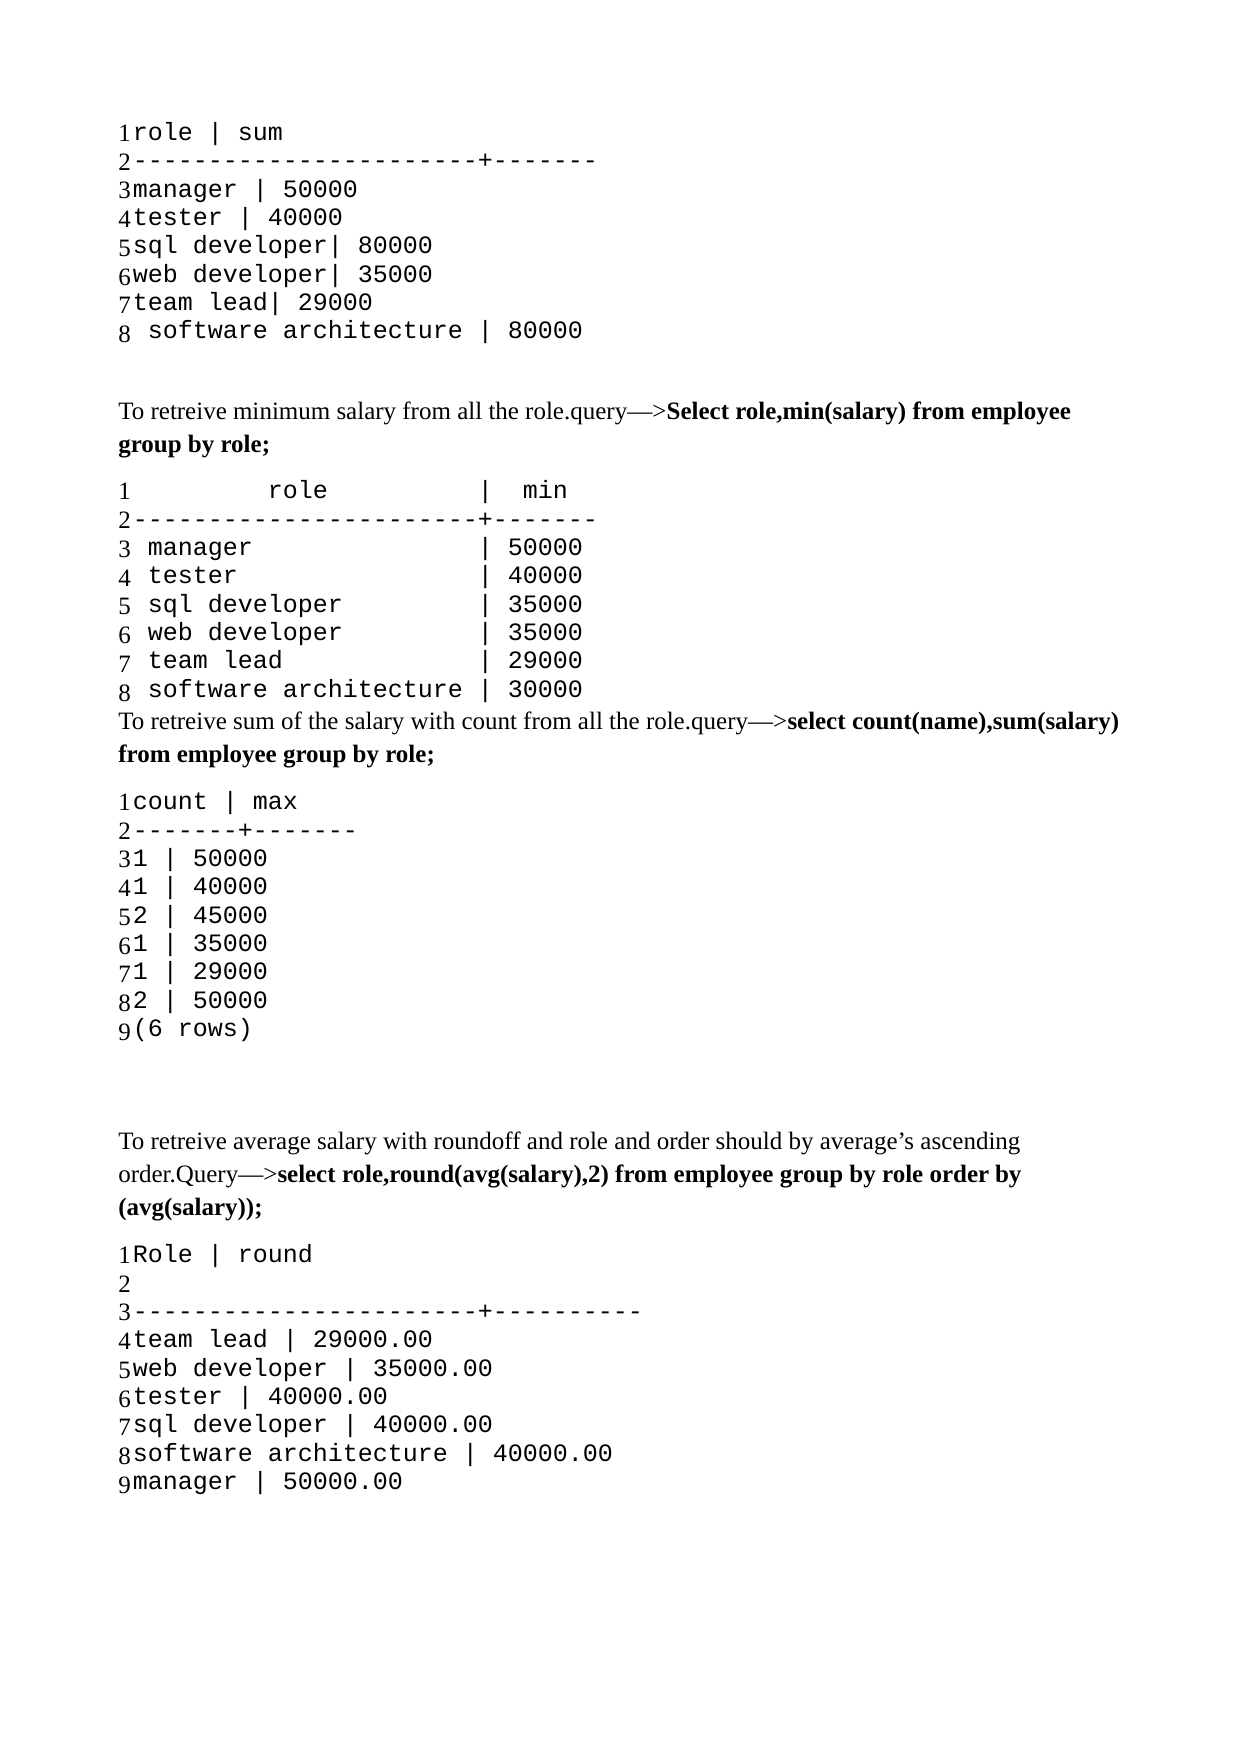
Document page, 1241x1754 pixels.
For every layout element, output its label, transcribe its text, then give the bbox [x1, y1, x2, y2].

table_header 1 2 3 4 5 6 7 8 9 [118, 787, 133, 1046]
table_header 1 2 3 4 5 6 7 8 [118, 476, 133, 706]
table_header 1 2 3 4 5 6 7 8 [118, 118, 133, 348]
table_header 1 2 3 4 5 6 7 8 9 [118, 1240, 133, 1499]
table_header count | max -------+------- 1 | 50000 1 | 40000 2 | 45000 1 | 35000 1 | 29000 2 | 50000 (6 rows) [133, 787, 369, 1046]
table_header role | sum -----------------------+-------manager | 50000 tester | 40000 sql developer| 80000 web developer| 35000 team lead| 29000 software architecture | 80000 [133, 118, 619, 348]
text To retreive minimum salary from all the role.query—>Select role,min(salary) from employee group by role; [118, 396, 1122, 457]
text To retreive average salary with roundoff and role and order should by average’s ascending order.Query—>select role,round(avg(salary),2) from employee group by role order by (avg(salary)); [118, 1093, 1122, 1221]
table_header role | min -----------------------+------- manager | 50000 tester | 40000 sql developer | 35000 web developer | 35000 team lead | 29000 software architecture | 30000 [133, 476, 619, 706]
table_header Role | round -----------------------+---------- team lead | 29000.00 web developer | 35000.00 tester | 40000.00 sql developer | 40000.00 software architecture | 40000.00 manager | 50000.00 [133, 1240, 666, 1499]
text To retreive sum of the salary with count from all the role.query—>select count(name),sum(salary) from employee group by role; [118, 706, 1122, 768]
